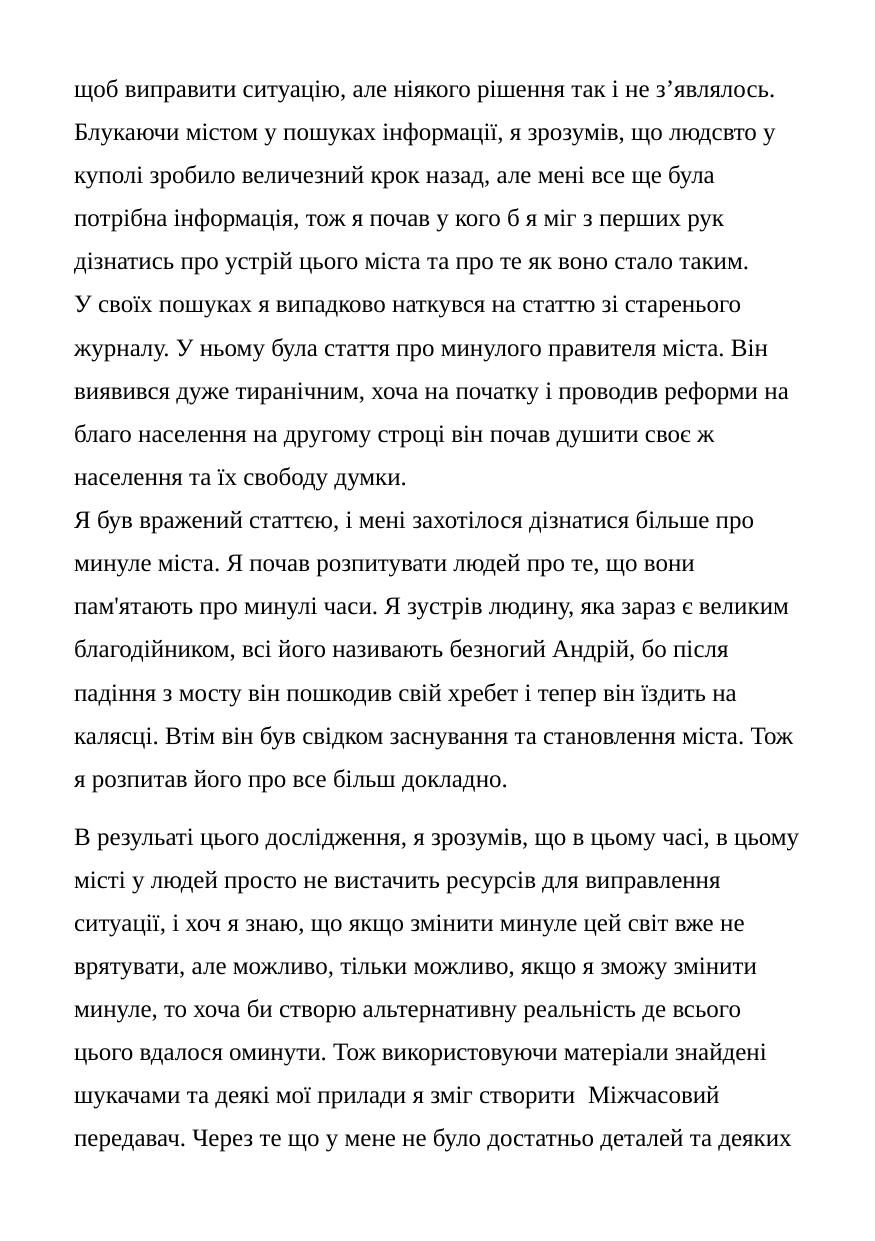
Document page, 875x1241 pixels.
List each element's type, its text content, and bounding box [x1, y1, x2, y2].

text У своїх пошуках я випадково наткувся на статтю зі старенього журналу. У ньому була стаття про минулого правителя міста. Він виявився дуже тиранічним, хоча на початку і проводив реформи на благо населення на другому строці він почав душити своє ж населення та їх свободу думки. [74, 289, 800, 491]
text В резульаті цього дослідження, я зрозумів, що в цьому часі, в цьому місті у людей просто не вистачить ресурсів для виправлення ситуації, і хоч я знаю, що якщо змінити минуле цей світ вже не врятувати, але можливо, тільки можливо, якщо я зможу змінити минуле, то хоча би створю альтернативну реальність де всього цього вдалося оминути. Тож використовуючи матеріали знайдені шукачами та деякі мої прилади я зміг створити Міжчасовий передавач. Через те що у мене не було достатньо деталей та деяких [74, 822, 800, 1152]
text Я був вражений статтєю, і мені захотілося дізнатися більше про минуле міста. Я почав розпитувати людей про те, що вони пам'ятають про минулі часи. Я зустрів людину, яка зараз є великим благодійником, всі його називають безногий Андрій, бо після падіння з мосту він пошкодив свій хребет і тепер він їздить на калясці. Втім він був свідком заснування та становлення міста. Тож я розпитав його про все більш докладно. [74, 505, 800, 793]
text щоб виправити ситуацію, але ніякого рішення так і не з’являлось. Блукаючи містом у пошуках інформації, я зрозумів, що людсвто у куполі зробило величезний крок назад, але мені все ще була потрібна інформація, тож я почав у кого б я міг з перших рук дізнатись про устрій цього міста та про те як воно стало таким. [74, 74, 800, 275]
